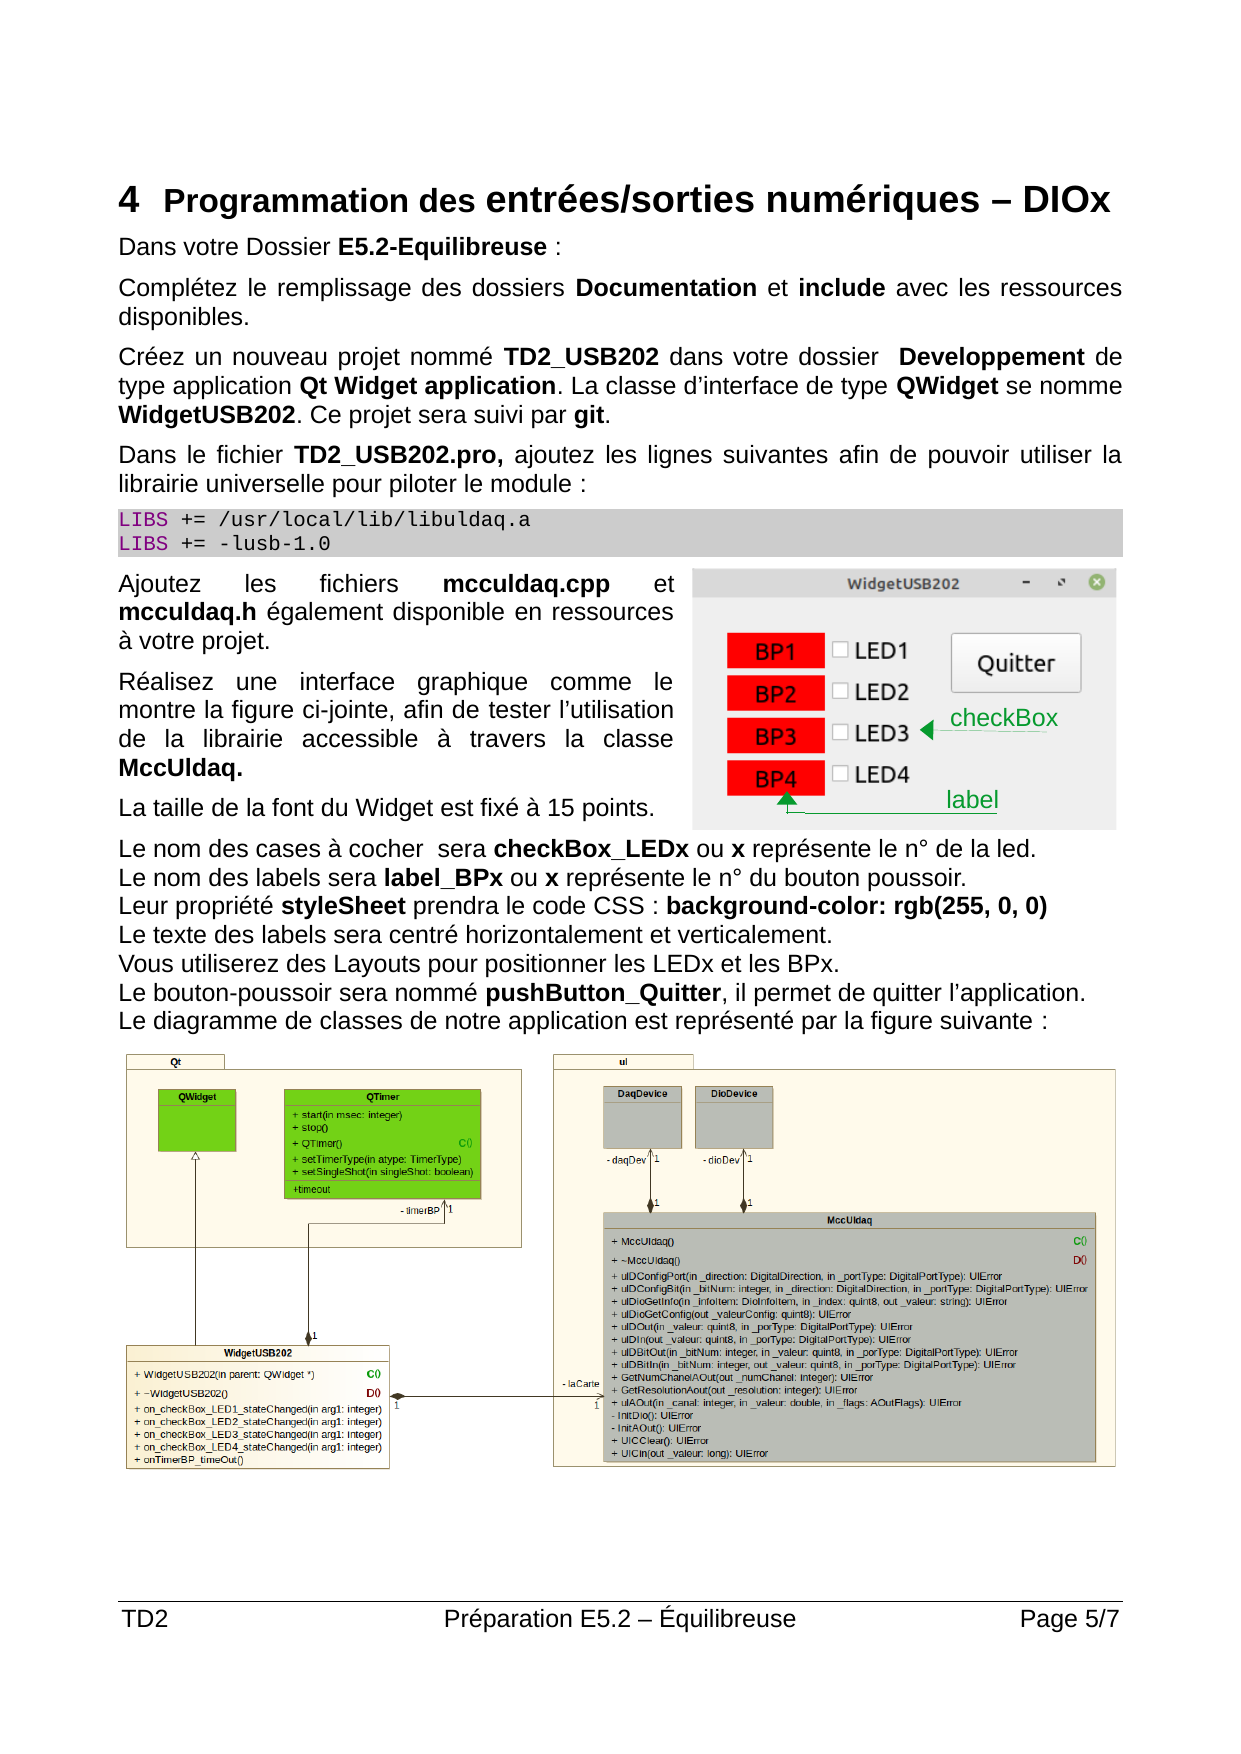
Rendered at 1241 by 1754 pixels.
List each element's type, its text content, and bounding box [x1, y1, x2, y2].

text Créez un nouveau projet nommé TD2_USB202 dans votre dossier Developpement de type application Qt Widget application. La classe d’interface de type QWidget se nomme WidgetUSB202. Ce projet sera suivi par git. [118, 342, 1123, 428]
text Réalisez une interface graphique comme le montre la figure ci-jointe, afin de tester l’utilisation de la librairie accessible à travers la classe MccUldaq. [118, 667, 692, 782]
text Dans votre Dossier E5.2-Equilibreuse : [118, 232, 1123, 261]
text Vous utiliserez des Layouts pour positionner les LEDx et les BPx. [118, 949, 1123, 978]
text Le nom des cases à cocher sera checkBox_LEDx ou x représente le n° de la led. [118, 834, 1123, 863]
text LIBS += /usr/local/lib/libuldaq.a [118, 509, 1123, 533]
text Ajoutez les fichiers mcculdaq.cpp et mcculdaq.h également disponible en ressources à votre projet. [118, 568, 692, 655]
text Leur propriété styleSheet prendra le code CSS : background-color: rgb(255, 0, 0) [118, 891, 1123, 920]
subtitle Programmation des entrées/sorties numériques – DIOx [118, 176, 1123, 220]
picture [692, 568, 1117, 830]
text Le diagramme de classes de notre application est représenté par la figure suivante : [118, 1006, 1123, 1035]
picture [118, 1046, 1123, 1477]
text Complétez le remplissage des dossiers Documentation et include avec les ressources disponibles. [118, 273, 1123, 330]
text Le texte des labels sera centré horizontalement et verticalement. [118, 920, 1123, 949]
text Dans le fichier TD2_USB202.pro, ajoutez les lignes suivantes afin de pouvoir utiliser la librairie universelle pour piloter le module : [118, 440, 1123, 498]
text Le bouton-poussoir sera nommé pushButton_Quitter, il permet de quitter l’application. [118, 978, 1123, 1006]
text La taille de la font du Widget est fixé à 15 points. [118, 793, 692, 822]
text LIBS += -lusb-1.0 [118, 533, 1123, 557]
text Le nom des labels sera label_BPx ou x représente le n° du bouton poussoir. [118, 863, 1123, 891]
